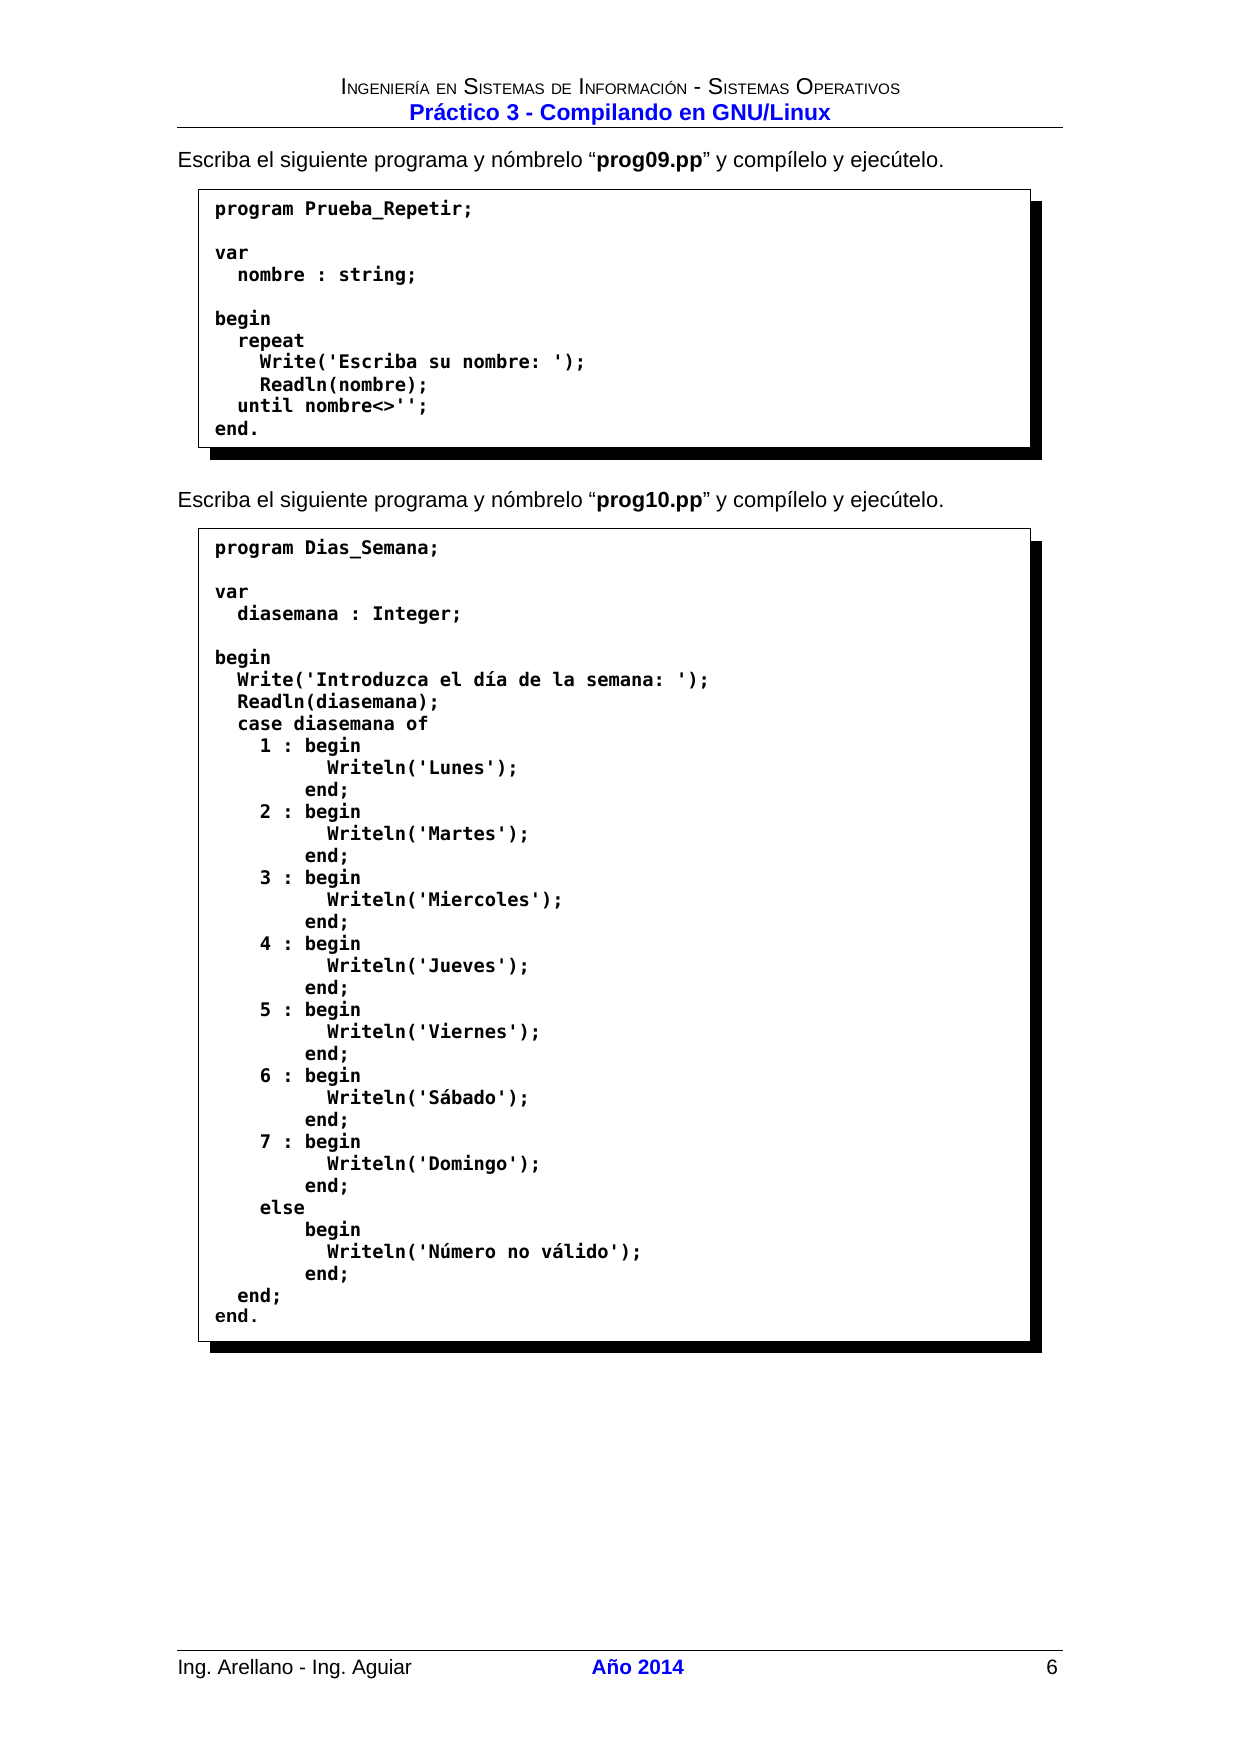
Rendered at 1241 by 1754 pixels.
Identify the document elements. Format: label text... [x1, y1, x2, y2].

text diasemana : Integer; [214, 603, 1013, 625]
text 1 : begin [214, 735, 1013, 757]
text var [214, 242, 1013, 263]
text Escriba el siguiente programa y nómbrelo “prog09.pp” y compílelo y ejecútelo. [177, 148, 1063, 172]
text end. [214, 417, 1013, 438]
text Write('Introduzca el día de la semana: '); [214, 669, 1013, 691]
text Writeln('Número no válido'); [214, 1241, 1013, 1263]
text end; [214, 1109, 1013, 1131]
text program Prueba_Repetir; [214, 198, 1013, 219]
text 4 : begin [214, 933, 1013, 955]
text end; [214, 1263, 1013, 1284]
text 7 : begin [214, 1131, 1013, 1153]
text Writeln('Sábado'); [214, 1087, 1013, 1109]
text Escriba el siguiente programa y nómbrelo “prog10.pp” y compílelo y ejecútelo. [177, 487, 1063, 512]
text begin [214, 1219, 1013, 1241]
text Readln(diasemana); [214, 691, 1013, 713]
text end; [214, 845, 1013, 867]
text end; [214, 911, 1013, 933]
text 5 : begin [214, 999, 1013, 1021]
text repeat [214, 329, 1013, 351]
text Readln(nombre); [214, 373, 1013, 395]
text Write('Escriba su nombre: '); [214, 351, 1013, 373]
text end; [214, 1284, 1013, 1307]
text 6 : begin [214, 1065, 1013, 1087]
text var [214, 581, 1013, 603]
text Writeln('Jueves'); [214, 955, 1013, 977]
text begin [214, 307, 1013, 329]
text Writeln('Lunes'); [214, 757, 1013, 779]
text end. [214, 1307, 1013, 1328]
text program Dias_Semana; [214, 537, 1013, 559]
text case diasemana of [214, 713, 1013, 735]
text until nombre<>''; [214, 395, 1013, 417]
text end; [214, 1175, 1013, 1197]
text end; [214, 977, 1013, 999]
text else [214, 1197, 1013, 1219]
text 3 : begin [214, 867, 1013, 889]
text Writeln('Martes'); [214, 823, 1013, 845]
text nombre : string; [214, 263, 1013, 286]
text Writeln('Domingo'); [214, 1153, 1013, 1175]
text Writeln('Viernes'); [214, 1021, 1013, 1043]
text begin [214, 647, 1013, 669]
text 2 : begin [214, 801, 1013, 823]
text end; [214, 779, 1013, 801]
text end; [214, 1043, 1013, 1065]
text Writeln('Miercoles'); [214, 889, 1013, 911]
